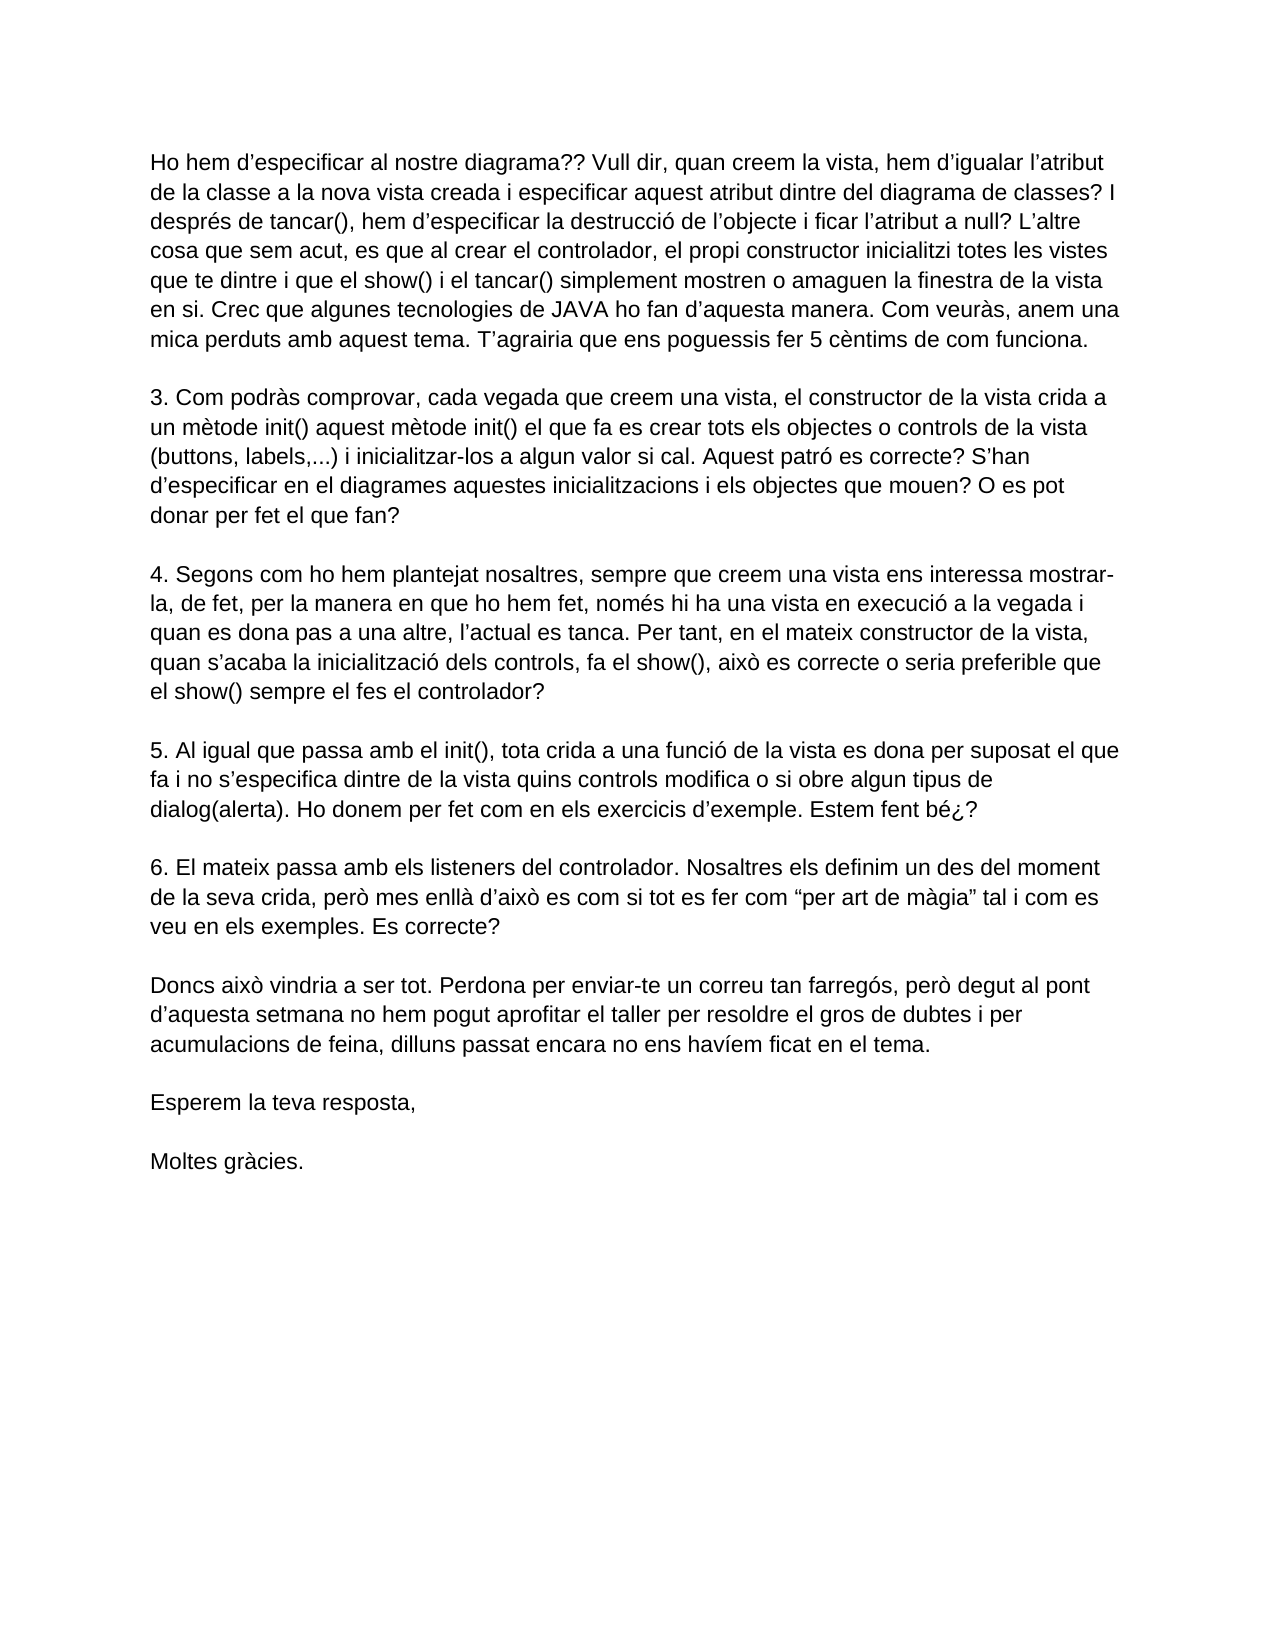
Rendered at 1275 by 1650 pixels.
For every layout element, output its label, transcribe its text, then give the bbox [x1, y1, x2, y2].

text Doncs això vindria a ser tot. Perdona per enviar-te un correu tan farregós, però degut al pont d’aquesta setmana no hem pogut aprofitar el taller per resoldre el gros de dubtes i per acumulacions de feina, dilluns passat encara no ens havíem ficat en el tema. [150, 972, 1125, 1057]
text Ho hem d’especificar al nostre diagrama?? Vull dir, quan creem la vista, hem d’igualar l’atribut de la classe a la nova vista creada i especificar aquest atribut dintre del diagrama de classes? I després de tancar(), hem d’especificar la destrucció de l’objecte i ficar l’atribut a null? L’altre cosa que sem acut, es que al crear el controlador, el propi constructor inicialitzi totes les vistes que te dintre i que el show() i el tancar() simplement mostren o amaguen la finestra de la vista en si. Crec que algunes tecnologies de JAVA ho fan d’aquesta manera. Com veuràs, anem una mica perduts amb aquest tema. T’agrairia que ens poguessis fer 5 cèntims de com funciona. [150, 150, 1125, 352]
text 4. Segons com ho hem plantejat nosaltres, sempre que creem una vista ens interessa mostrar-la, de fet, per la manera en que ho hem fet, només hi ha una vista en execució a la vegada i quan es dona pas a una altre, l’actual es tanca. Per tant, en el mateix constructor de la vista, quan s’acaba la inicialització dels controls, fa el show(), això es correcte o seria preferible que el show() sempre el fes el controlador? [150, 561, 1125, 704]
text Esperem la teva resposta, [150, 1090, 1125, 1116]
text Moltes gràcies. [150, 1149, 1125, 1174]
text 3. Com podràs comprovar, cada vegada que creem una vista, el constructor de la vista crida a un mètode init() aquest mètode init() el que fa es crear tots els objectes o controls de la vista (buttons, labels,...) i inicialitzar-los a algun valor si cal. Aquest patró es correcte? S’han d’especificar en el diagrames aquestes inicialitzacions i els objectes que mouen? O es pot donar per fet el que fan? [150, 385, 1125, 528]
text 5. Al igual que passa amb el init(), tota crida a una funció de la vista es dona per suposat el que fa i no s’especifica dintre de la vista quins controls modifica o si obre algun tipus de dialog(alerta). Ho donem per fet com en els exercicis d’exemple. Estem fent bé¿? [150, 737, 1125, 822]
text 6. El mateix passa amb els listeners del controlador. Nosaltres els definim un des del moment de la seva crida, però mes enllà d’això es com si tot es fer com “per art de màgia” tal i com es veu en els exemples. Es correcte? [150, 855, 1125, 939]
